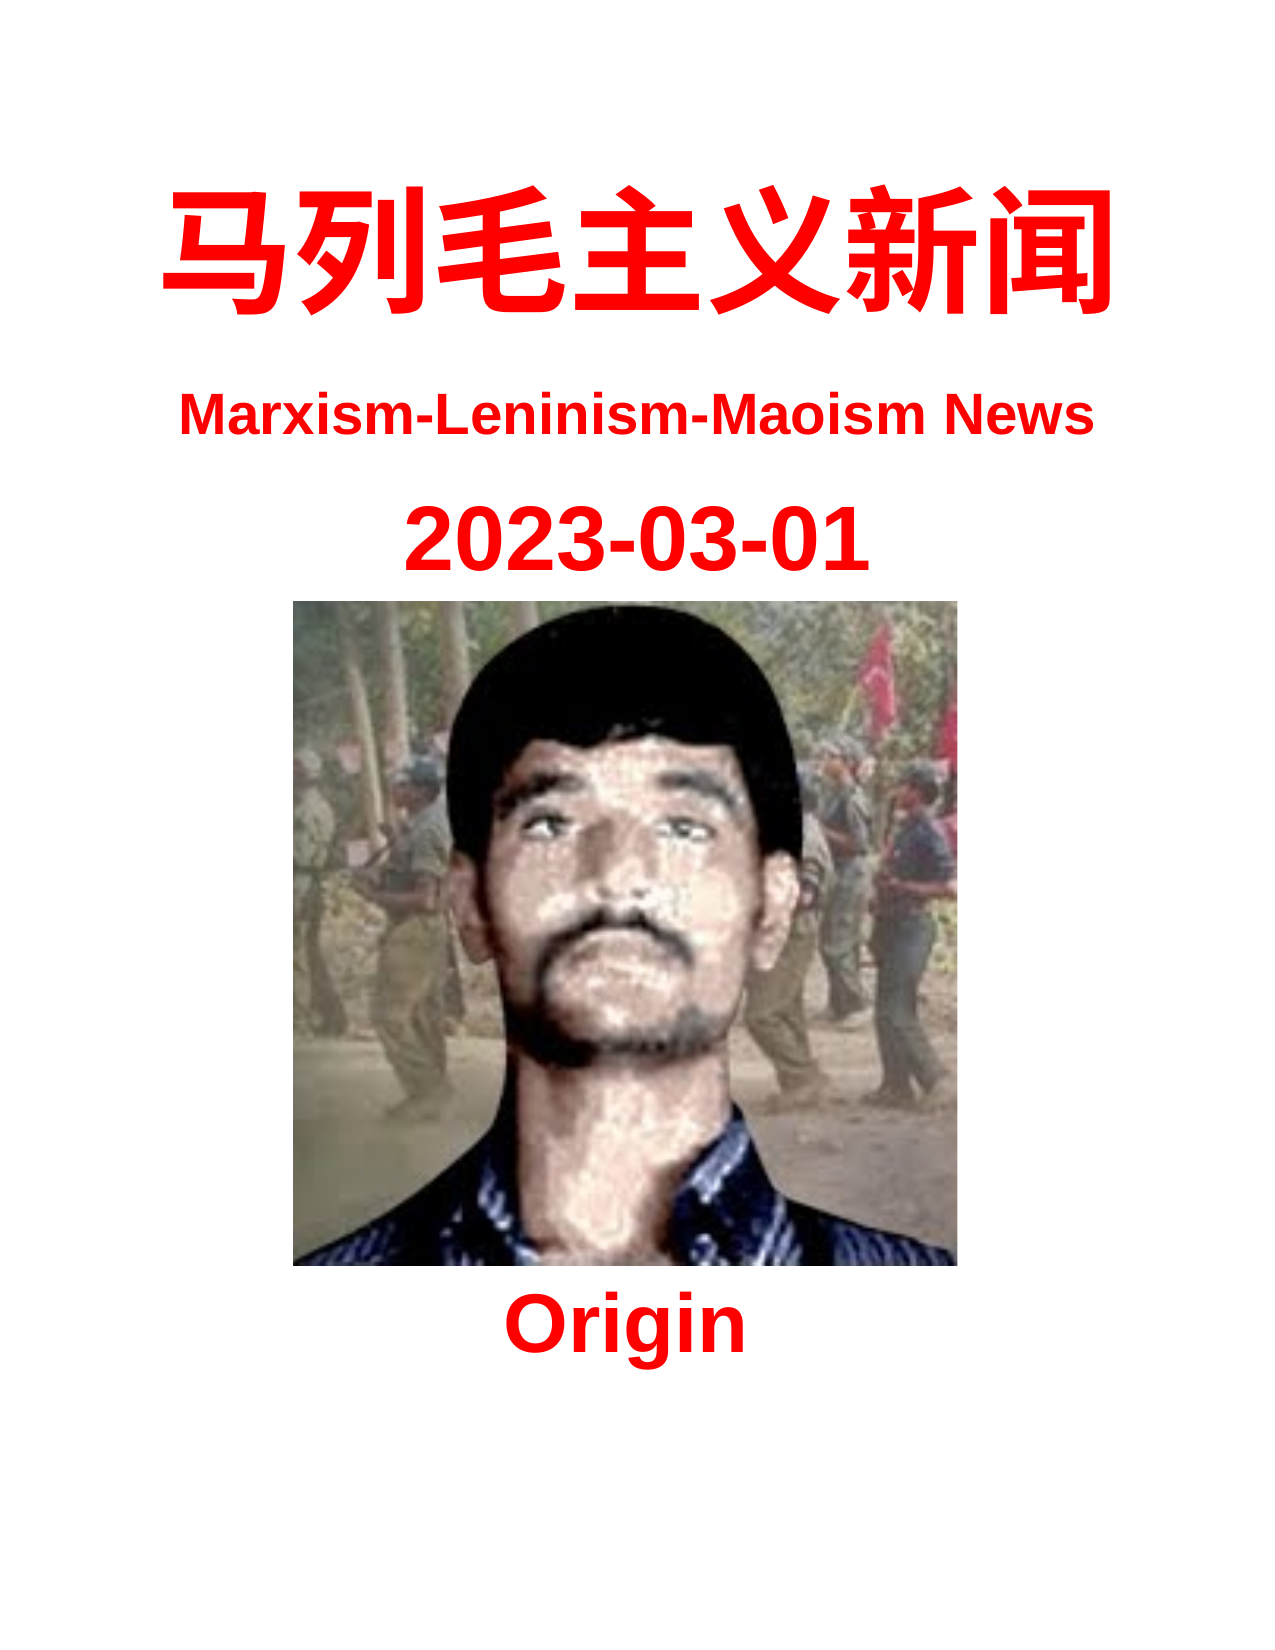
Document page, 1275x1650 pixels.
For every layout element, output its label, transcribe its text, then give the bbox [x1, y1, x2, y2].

picture [293, 601, 958, 1266]
subtitle Marxism-Leninism-Maoism News [118, 380, 1157, 447]
subtitle Origin [118, 1274, 1157, 1370]
subtitle 马列毛主义新闻 [118, 143, 1157, 342]
subtitle 2023-03-01 [118, 484, 1157, 590]
